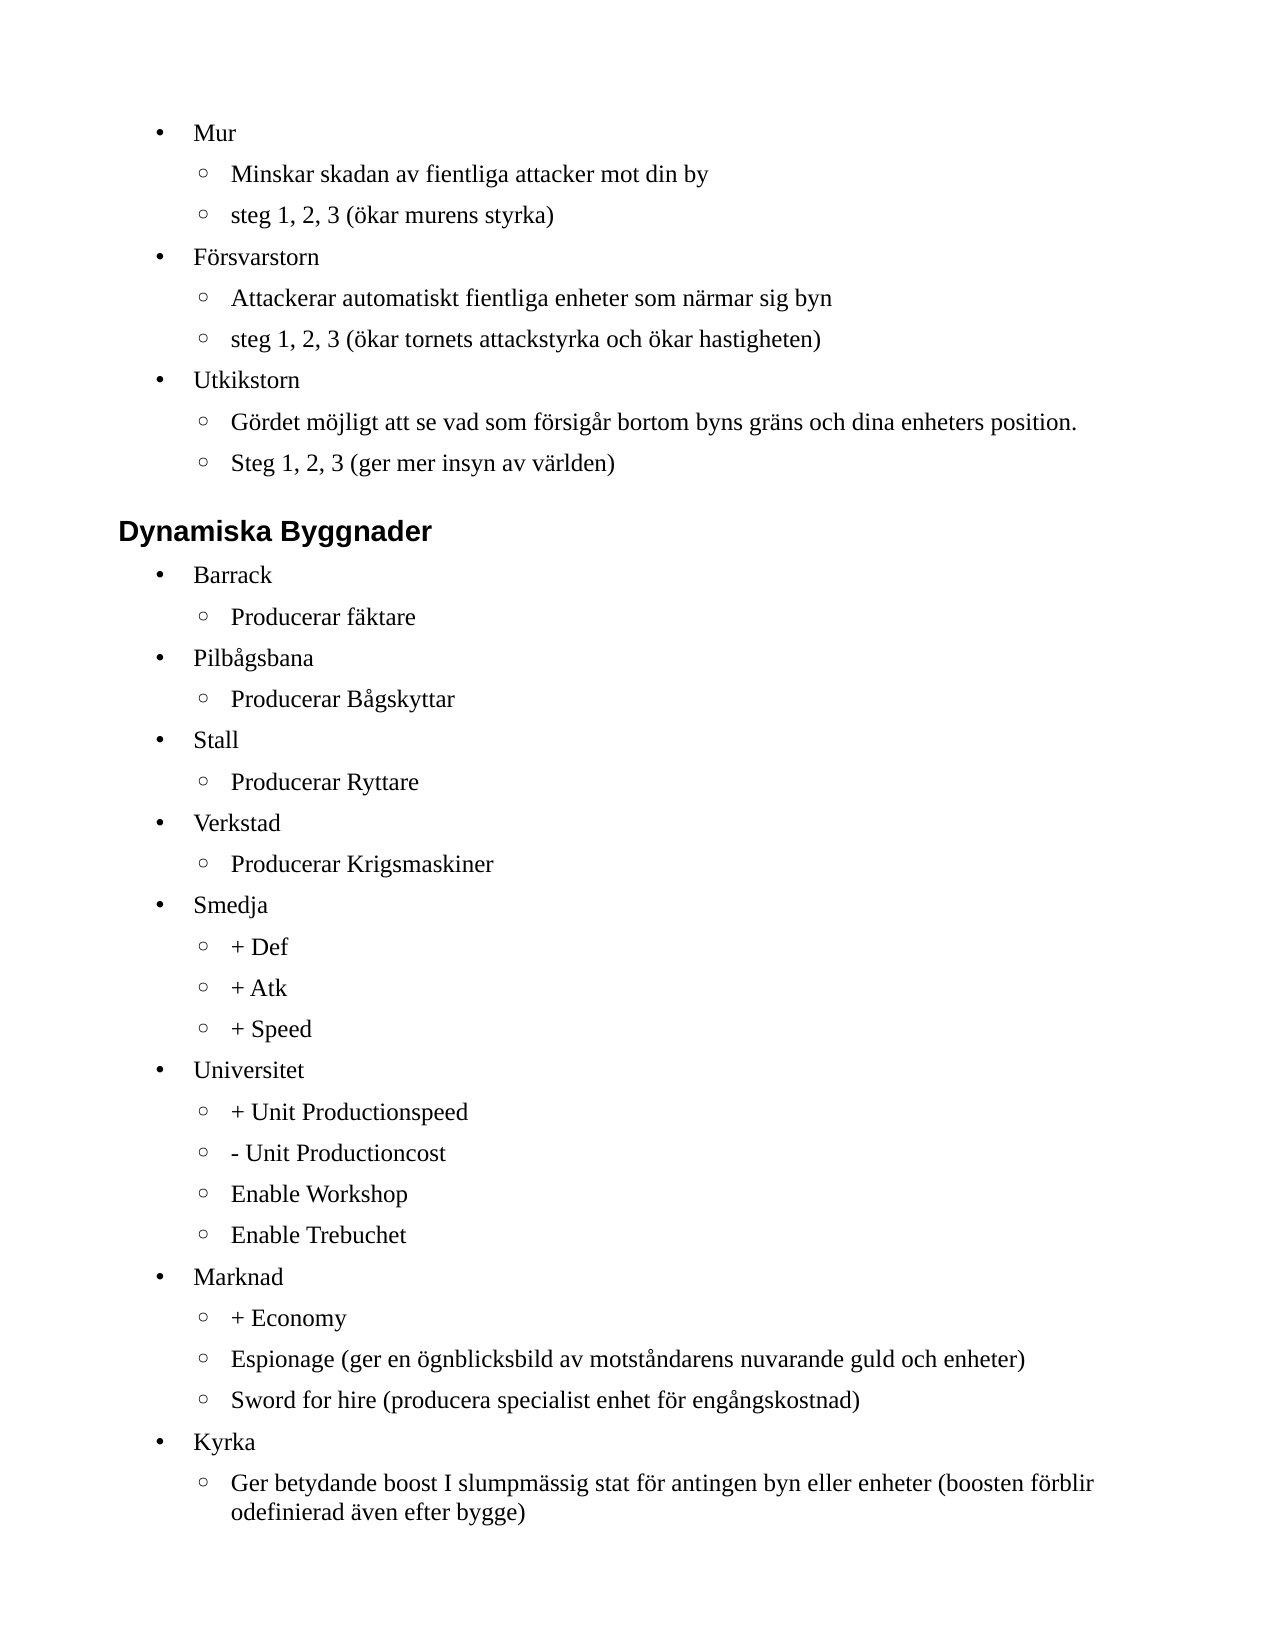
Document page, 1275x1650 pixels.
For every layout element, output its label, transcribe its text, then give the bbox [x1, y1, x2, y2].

subtitle Dynamiska Byggnader [118, 514, 1157, 548]
list Universitet [156, 1055, 1157, 1084]
list Producerar Bågskyttar [193, 684, 1157, 713]
list Producerar fäktare [193, 602, 1157, 630]
list Attackerar automatiskt fientliga enheter som närmar sig byn [193, 283, 1157, 312]
list Försvarstorn [156, 242, 1157, 271]
list + Economy [193, 1303, 1157, 1332]
list Smedja [156, 890, 1157, 919]
list Barrack [156, 560, 1157, 589]
list Sword for hire (producera specialist enhet för engångskostnad) [193, 1385, 1157, 1414]
list Marknad [156, 1262, 1157, 1290]
list Gördet möjligt att se vad som försigår bortom byns gräns och dina enheters position. [193, 407, 1157, 436]
list Minskar skadan av fientliga attacker mot din by [193, 159, 1157, 188]
list steg 1, 2, 3 (ökar murens styrka) [193, 201, 1157, 229]
list Steg 1, 2, 3 (ger mer insyn av världen) [193, 448, 1157, 477]
list Stall [156, 725, 1157, 754]
list Pilbågsbana [156, 643, 1157, 672]
list steg 1, 2, 3 (ökar tornets attackstyrka och ökar hastigheten) [193, 324, 1157, 353]
list + Def [193, 932, 1157, 960]
list Verkstad [156, 808, 1157, 837]
list Producerar Krigsmaskiner [193, 849, 1157, 878]
list Kyrka [156, 1427, 1157, 1455]
list - Unit Productioncost [193, 1138, 1157, 1167]
list Producerar Ryttare [193, 767, 1157, 795]
list Utkikstorn [156, 366, 1157, 394]
list + Atk [193, 973, 1157, 1002]
list Espionage (ger en ögnblicksbild av motståndarens nuvarande guld och enheter) [193, 1344, 1157, 1373]
list Enable Workshop [193, 1179, 1157, 1208]
list + Speed [193, 1014, 1157, 1043]
list Ger betydande boost I slumpmässig stat för antingen byn eller enheter (boosten förblir odefinierad även efter bygge) [193, 1468, 1157, 1525]
list Enable Trebuchet [193, 1220, 1157, 1249]
list Mur [156, 118, 1157, 147]
list + Unit Productionspeed [193, 1097, 1157, 1125]
